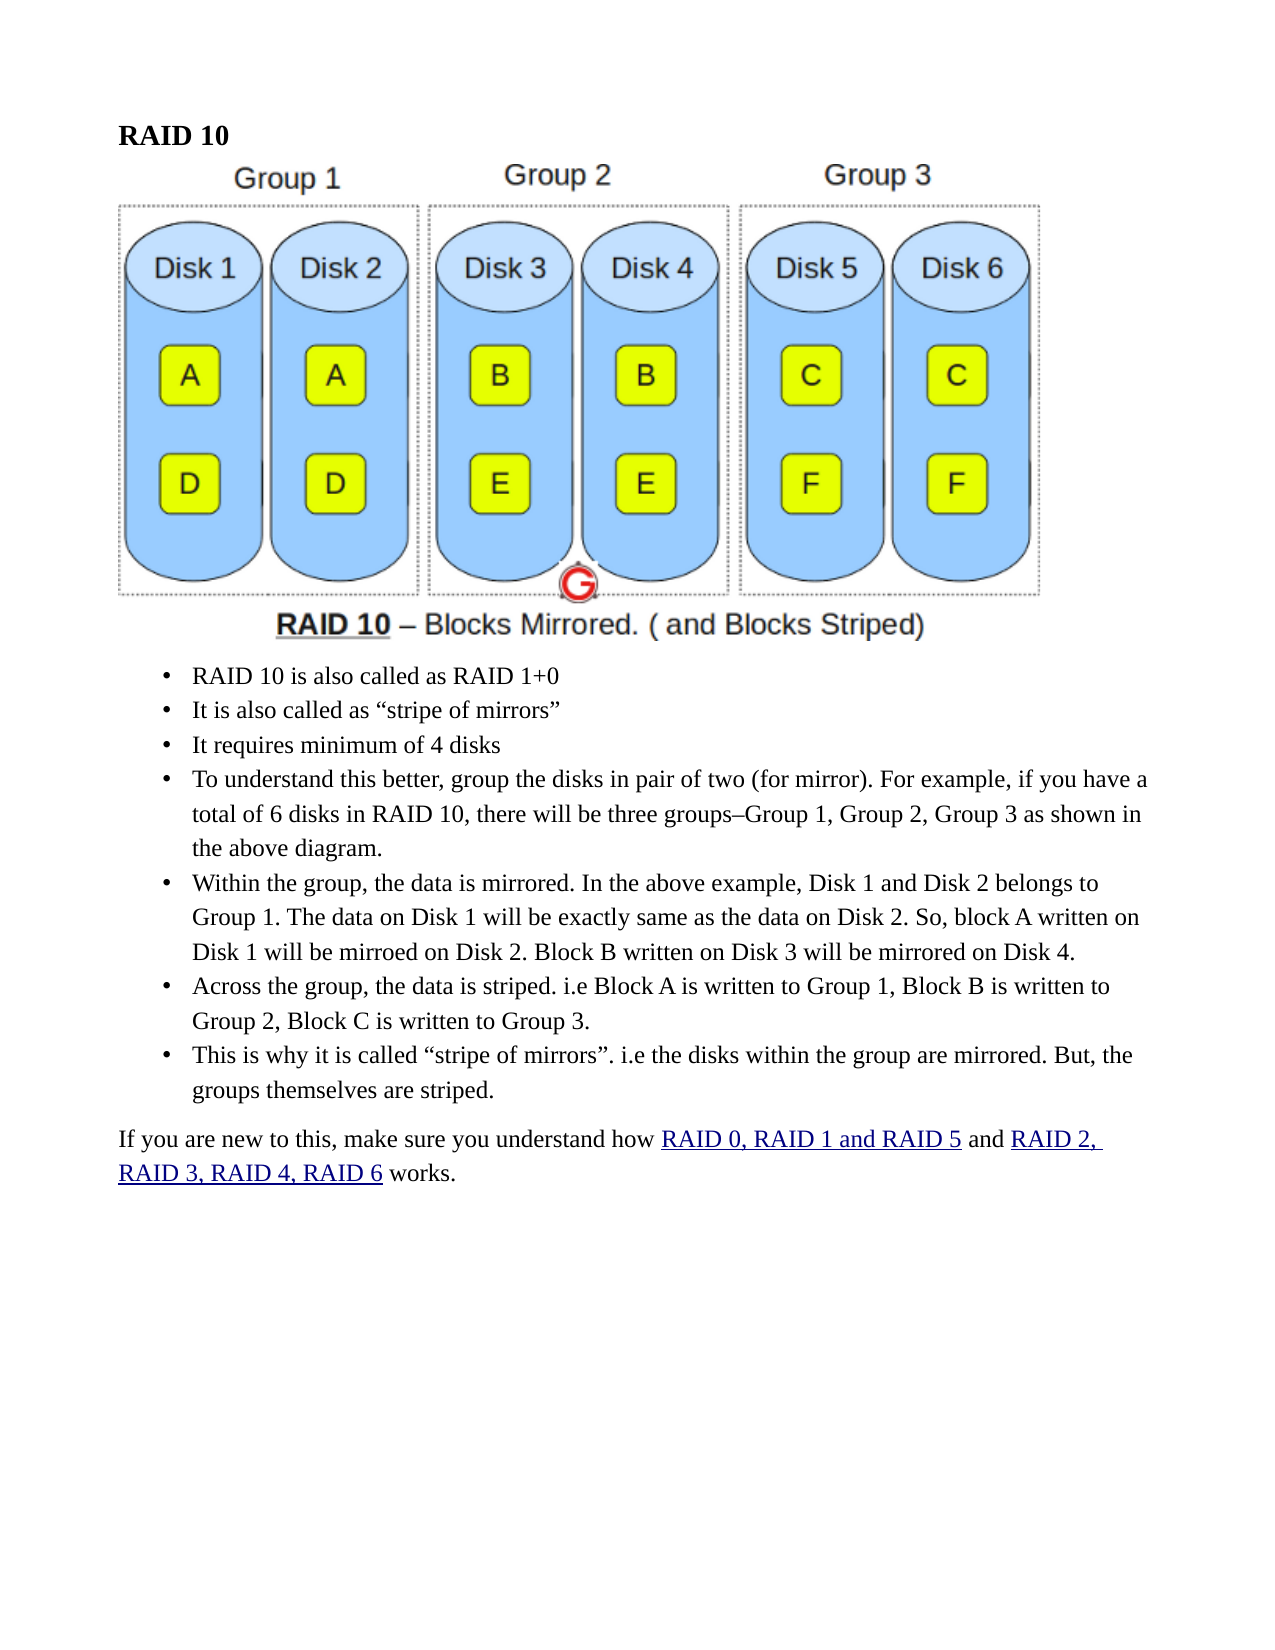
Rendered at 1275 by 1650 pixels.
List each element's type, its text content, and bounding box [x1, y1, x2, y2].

list This is why it is called “stripe of mirrors”. i.e the disks within the group are mirrored. But, the groups themselves are striped. [162, 1040, 1157, 1103]
picture [118, 164, 1040, 641]
list To understand this better, group the disks in pair of two (for mirror). For example, if you have a total of 6 disks in RAID 10, there will be three groups–Group 1, Group 2, Group 3 as shown in the above diagram. [162, 764, 1157, 862]
subtitle RAID 10 [118, 118, 1157, 152]
list RAID 10 is also called as RAID 1+0 [162, 661, 1157, 690]
list It is also called as “stripe of mirrors” [162, 696, 1157, 724]
list Across the group, the data is striped. i.e Block A is written to Group 1, Block B is written to Group 2, Block C is written to Group 3. [162, 971, 1157, 1034]
list Within the group, the data is mirrored. In the above example, Disk 1 and Disk 2 belongs to Group 1. The data on Disk 1 will be exactly same as the data on Disk 2. So, block A written on Disk 1 will be mirroed on Disk 2. Block B written on Disk 3 will be mirrored on Disk 4. [162, 868, 1157, 966]
list It requires minimum of 4 disks [162, 730, 1157, 759]
text If you are new to this, make sure you understand how RAID 0, RAID 1 and RAID 5 and RAID 2, RAID 3, RAID 4, RAID 6 works. [118, 1124, 1157, 1187]
